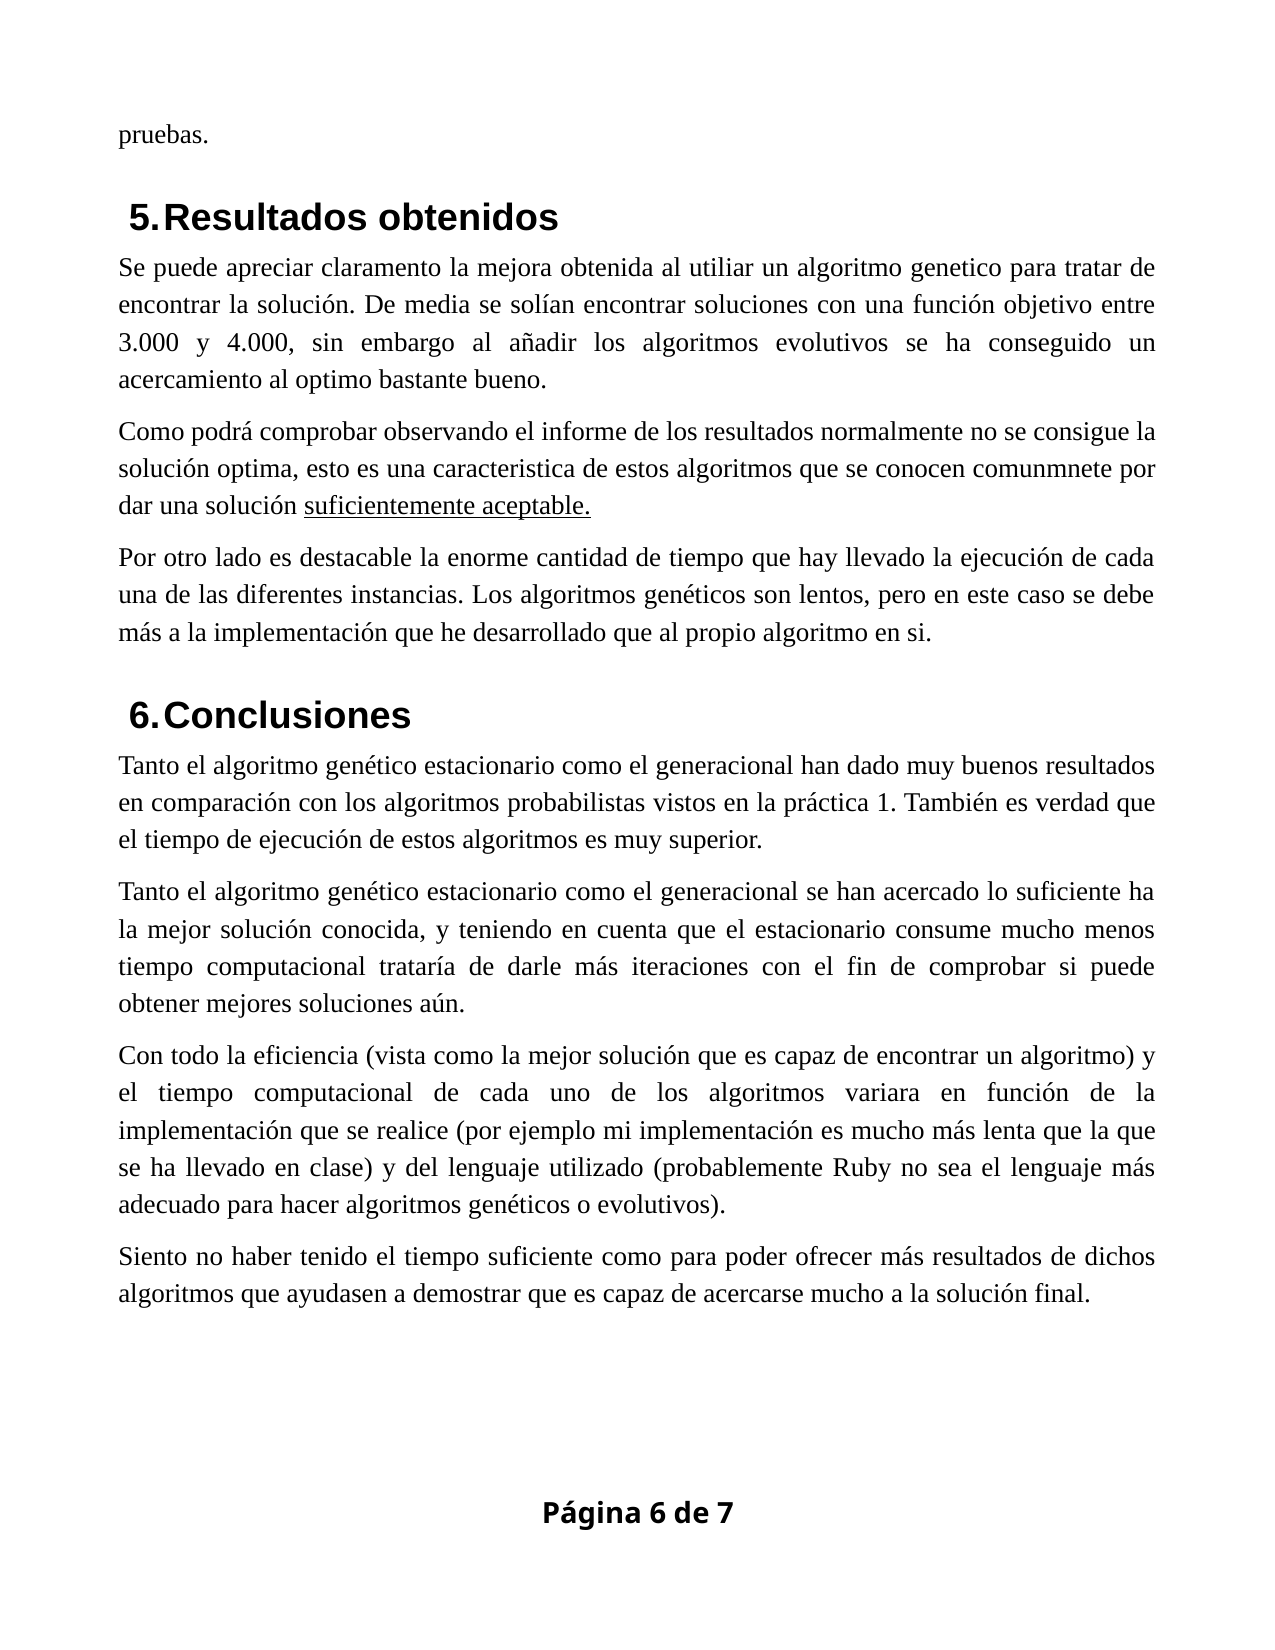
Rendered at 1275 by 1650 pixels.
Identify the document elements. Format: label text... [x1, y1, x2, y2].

text Como podrá comprobar observando el informe de los resultados normalmente no se consigue la solución optima, esto es una caracteristica de estos algoritmos que se conocen comunmnete por dar una solución suficientemente aceptable. [118, 415, 1157, 521]
subtitle Conclusiones [118, 693, 1157, 736]
text Tanto el algoritmo genético estacionario como el generacional se han acercado lo suficiente ha la mejor solución conocida, y teniendo en cuenta que el estacionario consume mucho menos tiempo computacional trataría de darle más iteraciones con el fin de comprobar si puede obtener mejores soluciones aún. [118, 875, 1157, 1018]
text Siento no haber tenido el tiempo suficiente como para poder ofrecer más resultados de dichos algoritmos que ayudasen a demostrar que es capaz de acercarse mucho a la solución final. [118, 1240, 1157, 1309]
subtitle Resultados obtenidos [118, 195, 1157, 239]
text pruebas. [118, 118, 1157, 149]
text Con todo la eficiencia (vista como la mejor solución que es capaz de encontrar un algoritmo) y el tiempo computacional de cada uno de los algoritmos variara en función de la implementación que se realice (por ejemplo mi implementación es mucho más lenta que la que se ha llevado en clase) y del lenguaje utilizado (probablemente Ruby no sea el lenguaje más adecuado para hacer algoritmos genéticos o evolutivos). [118, 1039, 1157, 1219]
text Tanto el algoritmo genético estacionario como el generacional han dado muy buenos resultados en comparación con los algoritmos probabilistas vistos en la práctica 1. También es verdad que el tiempo de ejecución de estos algoritmos es muy superior. [118, 749, 1157, 855]
text Se puede apreciar claramento la mejora obtenida al utiliar un algoritmo genetico para tratar de encontrar la solución. De media se solían encontrar soluciones con una función objetivo entre 3.000 y 4.000, sin embargo al añadir los algoritmos evolutivos se ha conseguido un acercamiento al optimo bastante bueno. [118, 251, 1157, 394]
text Por otro lado es destacable la enorme cantidad de tiempo que hay llevado la ejecución de cada una de las diferentes instancias. Los algoritmos genéticos son lentos, pero en este caso se debe más a la implementación que he desarrollado que al propio algoritmo en si. [118, 541, 1157, 647]
